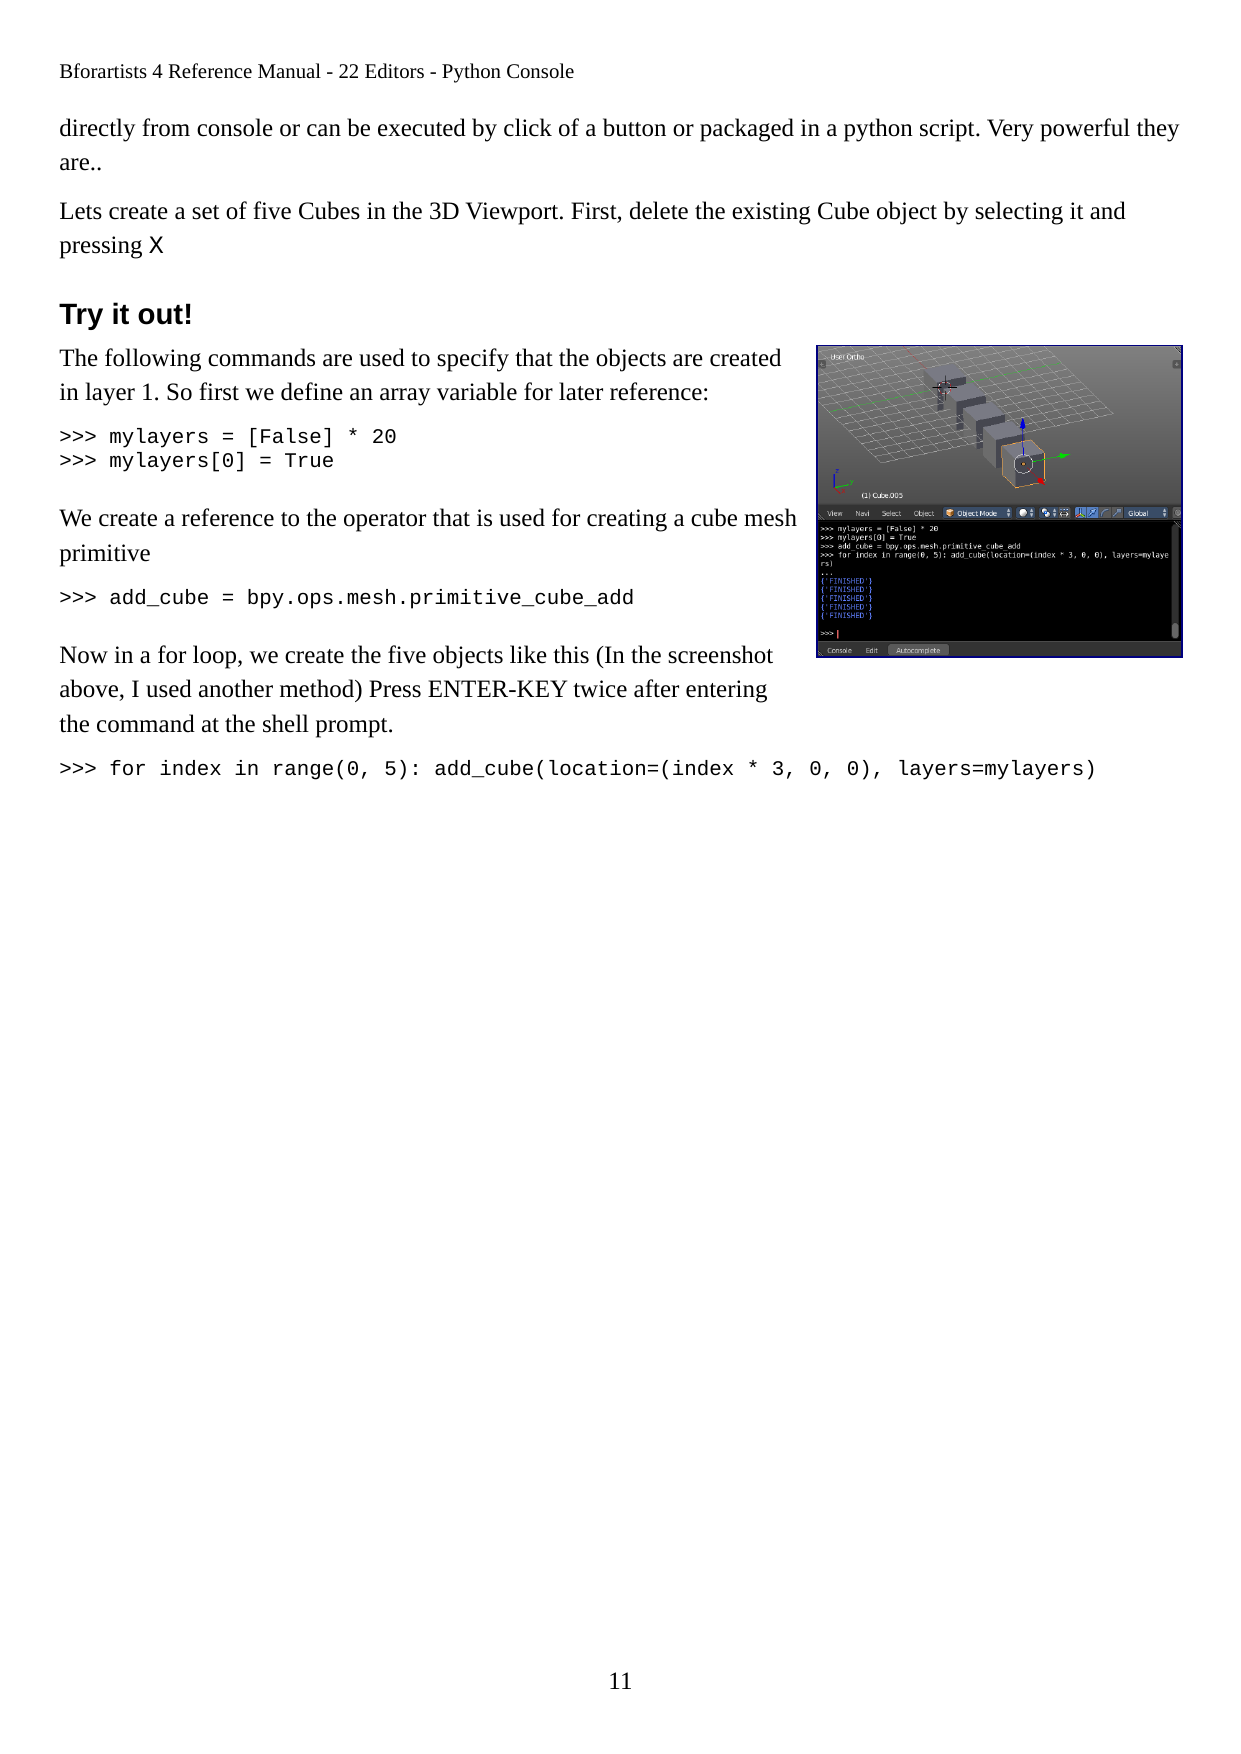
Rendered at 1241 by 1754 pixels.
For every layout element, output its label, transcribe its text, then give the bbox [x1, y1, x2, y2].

picture [818, 346, 1181, 656]
text >>> add_cube = bpy.ops.mesh.primitive_cube_add [59, 587, 816, 611]
text >>> mylayers = [False] * 20 [59, 427, 816, 450]
text We create a reference to the operator that is used for creating a cube mesh primitive [59, 503, 816, 567]
text >>> for index in range(0, 5): add_cube(location=(index * 3, 0, 0), layers=mylayers) [59, 758, 1181, 782]
text Now in a for loop, we create the five objects like this (In the screenshot above, I used another method) Press ENTER-KEY twice after entering the command at the shell prompt. [59, 640, 1181, 738]
text >>> mylayers[0] = True [59, 450, 816, 474]
text directly from console or can be executed by click of a button or packaged in a python script. Very powerful they are.. [59, 113, 1181, 176]
text The following commands are used to specify that the objects are created in layer 1. So first we define an array variable for later reference: [59, 343, 1181, 406]
text Lets create a set of five Cubes in the 3D Viewport. First, delete the existing Cube object by selecting it and pressing X [59, 196, 1181, 261]
subtitle Try it out! [59, 297, 1181, 331]
